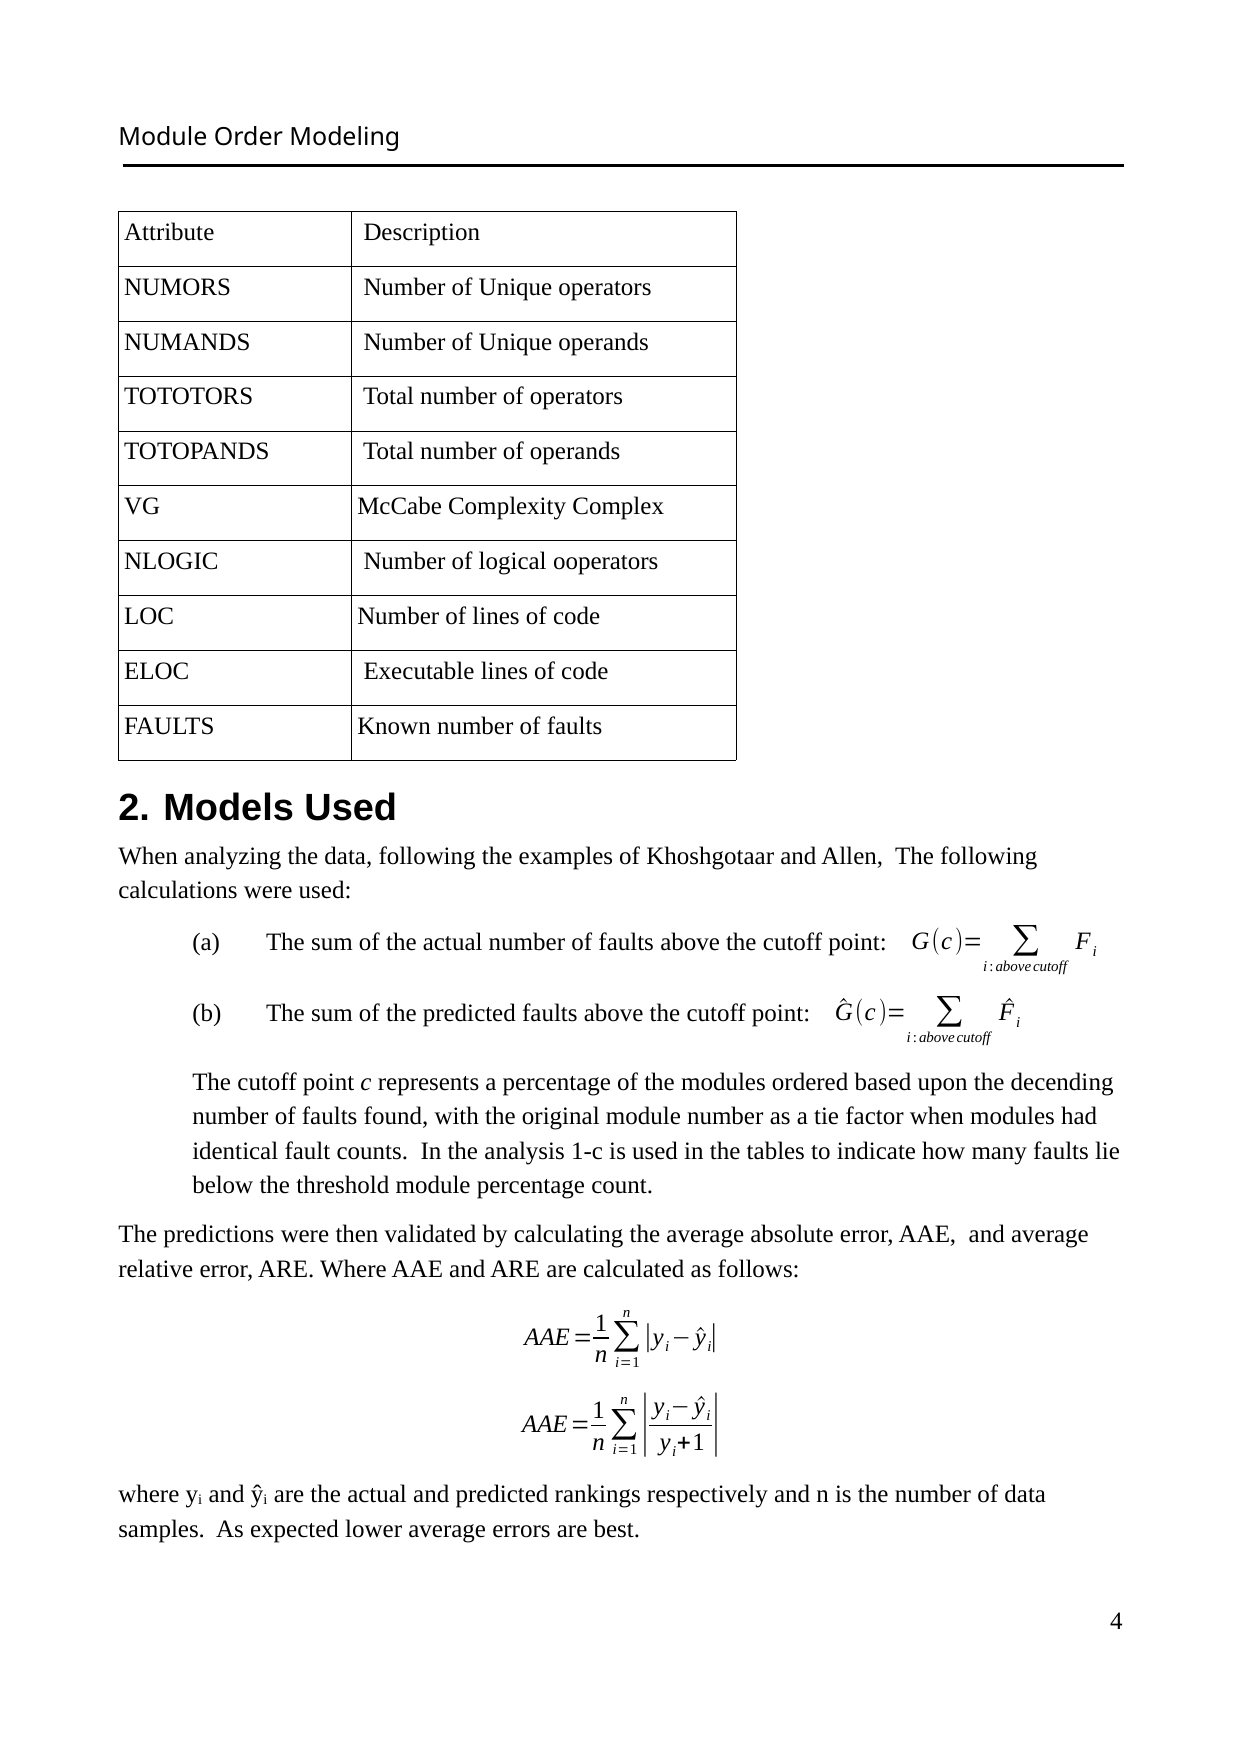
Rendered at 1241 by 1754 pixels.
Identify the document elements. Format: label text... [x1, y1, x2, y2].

text When analyzing the data, following the examples of Khoshgotaar and Allen, The following calculations were used: [118, 841, 1122, 904]
table_cell ELOC [119, 651, 351, 705]
table_cell NLOGIC [119, 541, 351, 595]
table_cell Total number of operators [352, 377, 736, 431]
table_cell Number of logical ooperators [352, 541, 736, 595]
text where yi and ŷi are the actual and predicted rankings respectively and n is the number of data samples. As expected lower average errors are best. [118, 1479, 1122, 1542]
table_cell LOC [119, 596, 351, 650]
table_header Description [352, 212, 736, 266]
table_cell TOTOPANDS [119, 432, 351, 485]
text The cutoff point c represents a percentage of the modules ordered based upon the decending number of faults found, with the original module number as a tie factor when modules had identical fault counts. In the analysis 1-c is used in the tables to indicate how many faults lie below the threshold module percentage count. [192, 1067, 1122, 1199]
subtitle Models Used [118, 785, 1122, 829]
table_cell Known number of faults [352, 706, 736, 760]
table_cell Total number of operands [352, 432, 736, 485]
table_cell Number of Unique operands [352, 322, 736, 376]
table_cell NUMANDS [119, 322, 351, 376]
table_cell McCabe Complexity Complex [352, 486, 736, 540]
table_cell Executable lines of code [352, 651, 736, 705]
list The sum of the actual number of faults above the cutoff point: [192, 925, 1122, 976]
table_cell FAULTS [119, 706, 351, 760]
table_cell NUMORS [119, 267, 351, 321]
table_cell Number of lines of code [352, 596, 736, 650]
table_header Attribute [119, 212, 351, 266]
table_cell VG [119, 486, 351, 540]
list The sum of the predicted faults above the cutoff point: [192, 996, 1122, 1047]
table_cell Number of Unique operators [352, 267, 736, 321]
text The predictions were then validated by calculating the average absolute error, AAE, and average relative error, ARE. Where AAE and ARE are calculated as follows: [118, 1219, 1122, 1283]
table_cell TOTOTORS [119, 377, 351, 431]
